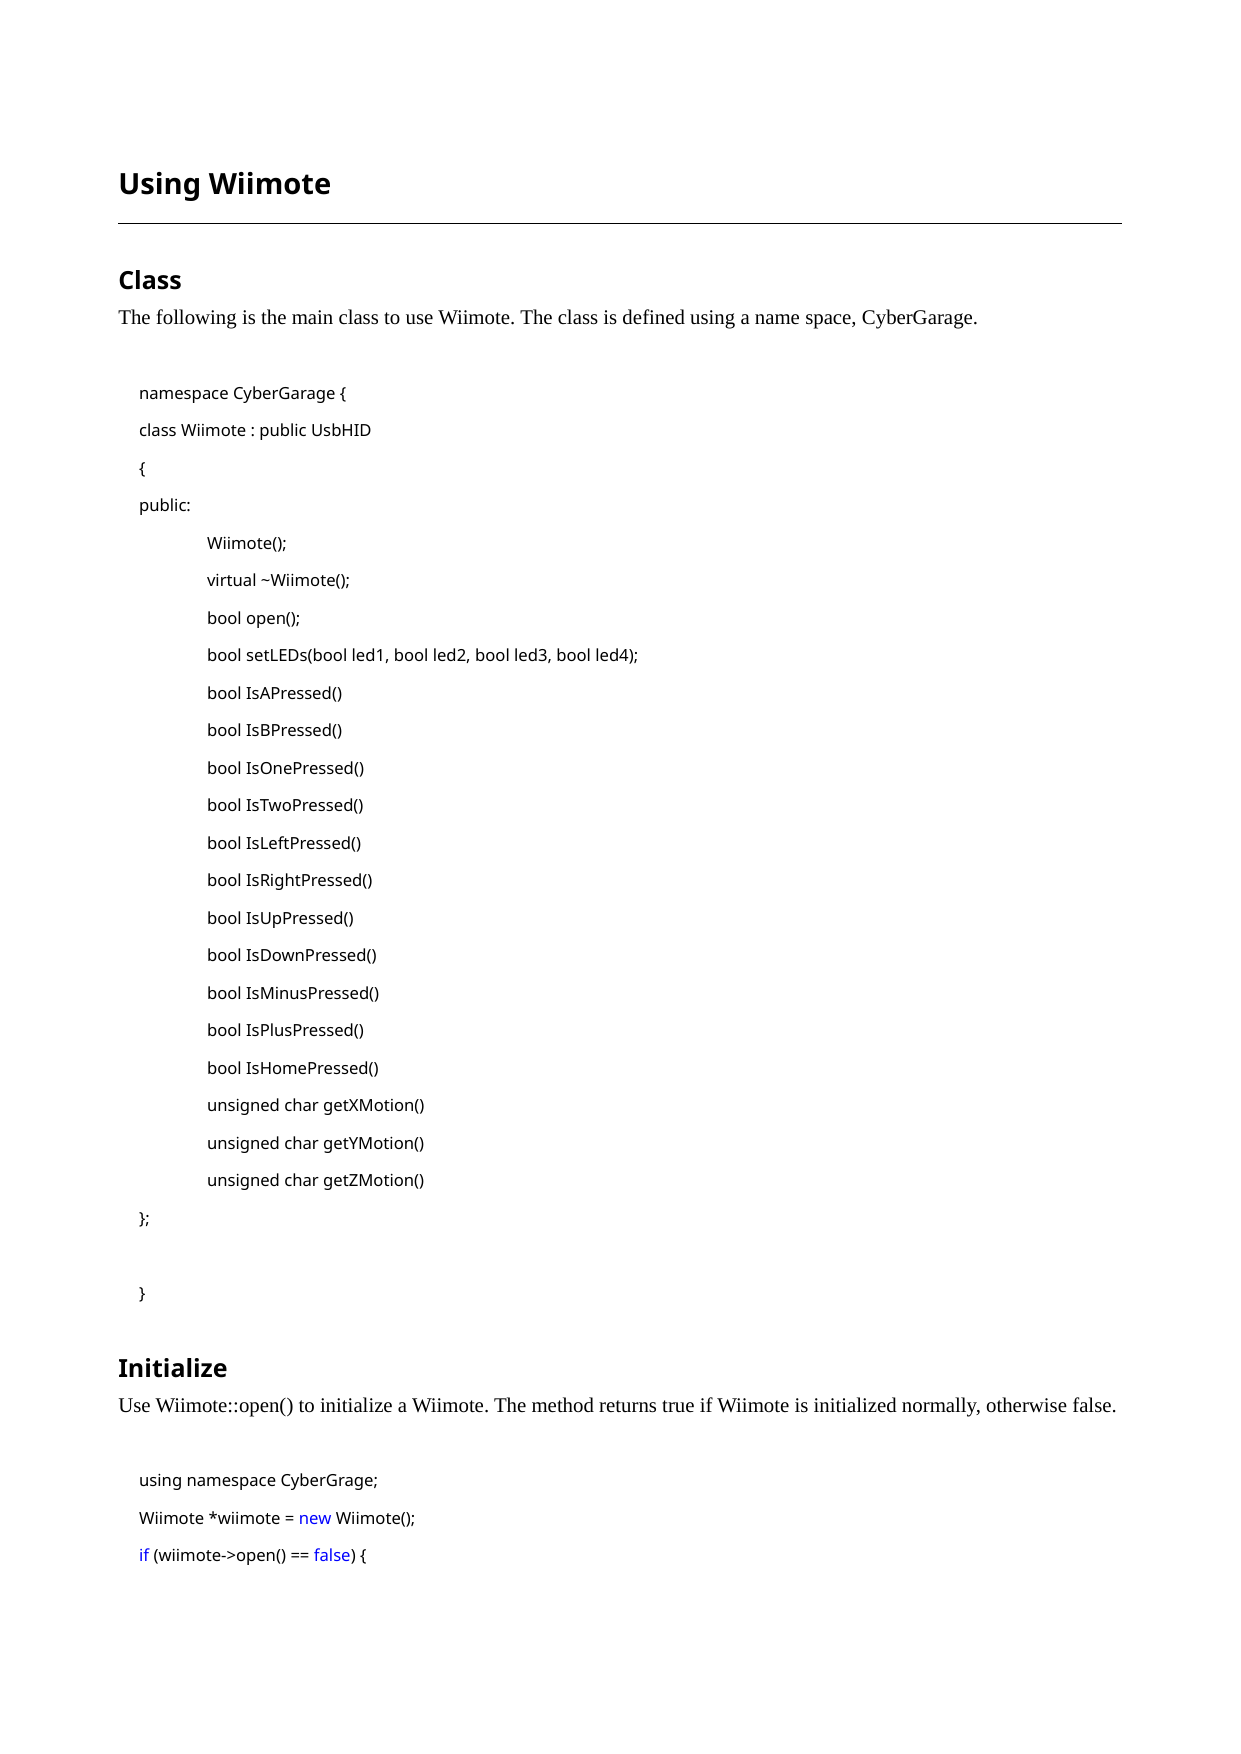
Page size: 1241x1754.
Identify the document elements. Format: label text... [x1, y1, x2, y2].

text if (wiimote->open() == false) { [139, 1536, 1122, 1574]
text bool IsAPressed() [139, 674, 1122, 711]
text bool open(); [139, 599, 1122, 636]
text Use Wiimote::open() to initialize a Wiimote. The method returns true if Wiimote is initialized normally, otherwise false. [118, 1386, 1122, 1424]
text bool IsUpPressed() [139, 899, 1122, 936]
text bool IsLeftPressed() [139, 824, 1122, 861]
subtitle Initialize [118, 1349, 1122, 1386]
text Wiimote *wiimote = new Wiimote(); [139, 1499, 1122, 1536]
text bool IsOnePressed() [139, 749, 1122, 786]
text } [139, 1274, 1122, 1311]
text bool IsBPressed() [139, 711, 1122, 749]
text unsigned char getZMotion() [139, 1161, 1122, 1199]
text bool IsTwoPressed() [139, 786, 1122, 824]
text }; [139, 1199, 1122, 1236]
subtitle Class [118, 261, 1122, 299]
text bool IsDownPressed() [139, 936, 1122, 974]
text bool IsPlusPressed() [139, 1011, 1122, 1049]
text unsigned char getXMotion() [139, 1086, 1122, 1124]
text class Wiimote : public UsbHID [139, 411, 1122, 449]
subtitle Using Wiimote [118, 146, 1122, 223]
text Wiimote(); [139, 524, 1122, 561]
text bool setLEDs(bool led1, bool led2, bool led3, bool led4); [139, 636, 1122, 674]
text bool IsRightPressed() [139, 861, 1122, 899]
text bool IsMinusPressed() [139, 974, 1122, 1011]
text The following is the main class to use Wiimote. The class is defined using a name space, CyberGarage. [118, 299, 1122, 336]
text unsigned char getYMotion() [139, 1124, 1122, 1161]
text bool IsHomePressed() [139, 1049, 1122, 1086]
text public: [139, 486, 1122, 524]
text namespace CyberGarage { [139, 374, 1122, 411]
text { [139, 449, 1122, 486]
text virtual ~Wiimote(); [139, 561, 1122, 599]
text using namespace CyberGrage; [139, 1461, 1122, 1499]
